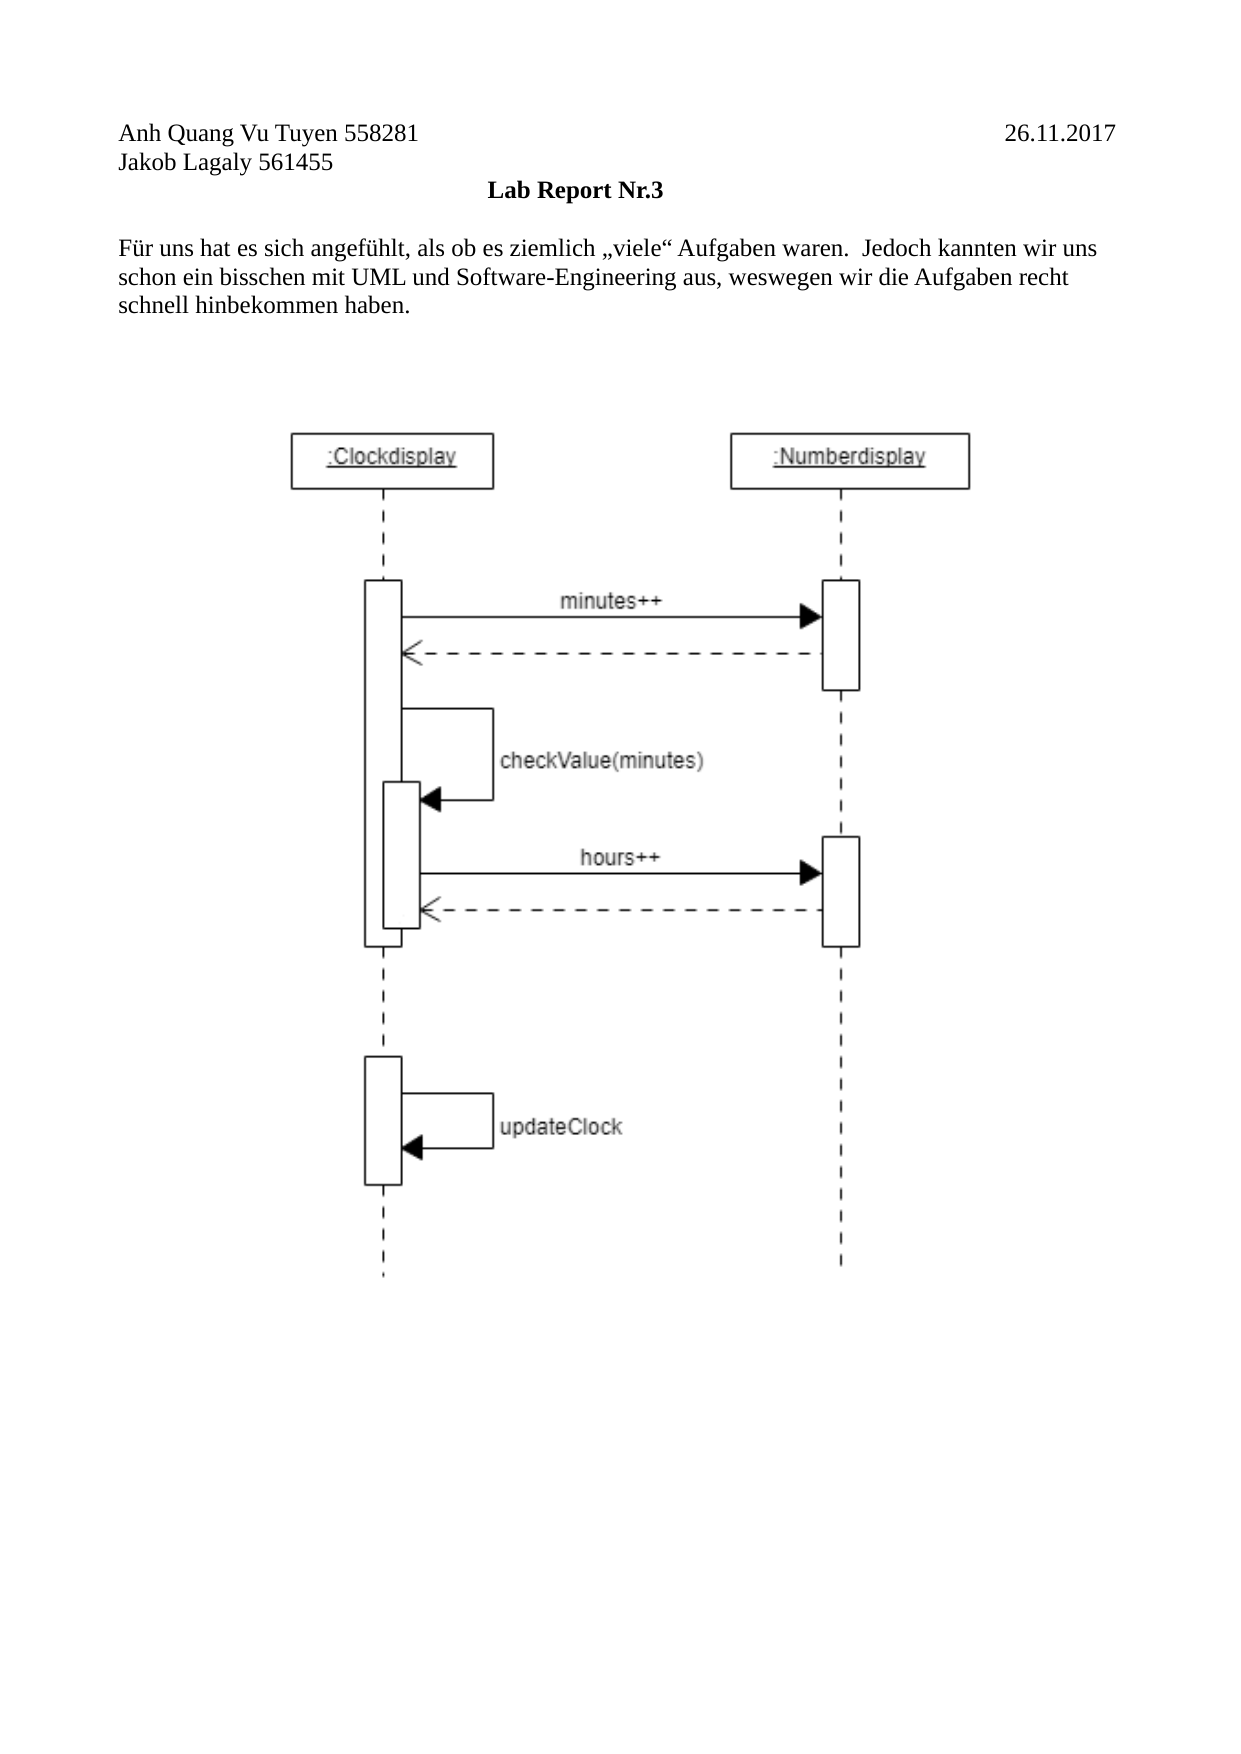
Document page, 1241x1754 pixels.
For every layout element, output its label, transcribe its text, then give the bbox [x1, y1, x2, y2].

text Lab Report Nr.3 [118, 176, 1122, 204]
text Jakob Lagaly 561455 [118, 147, 1122, 176]
picture [273, 415, 987, 1331]
text Für uns hat es sich angefühlt, als ob es ziemlich „viele“ Aufgaben waren. Jedoch kannten wir uns schon ein bisschen mit UML und Software-Engineering aus, weswegen wir die Aufgaben recht schnell hinbekommen haben. [118, 233, 1122, 319]
text Anh Quang Vu Tuyen 558281 26.11.2017 [118, 118, 1122, 147]
